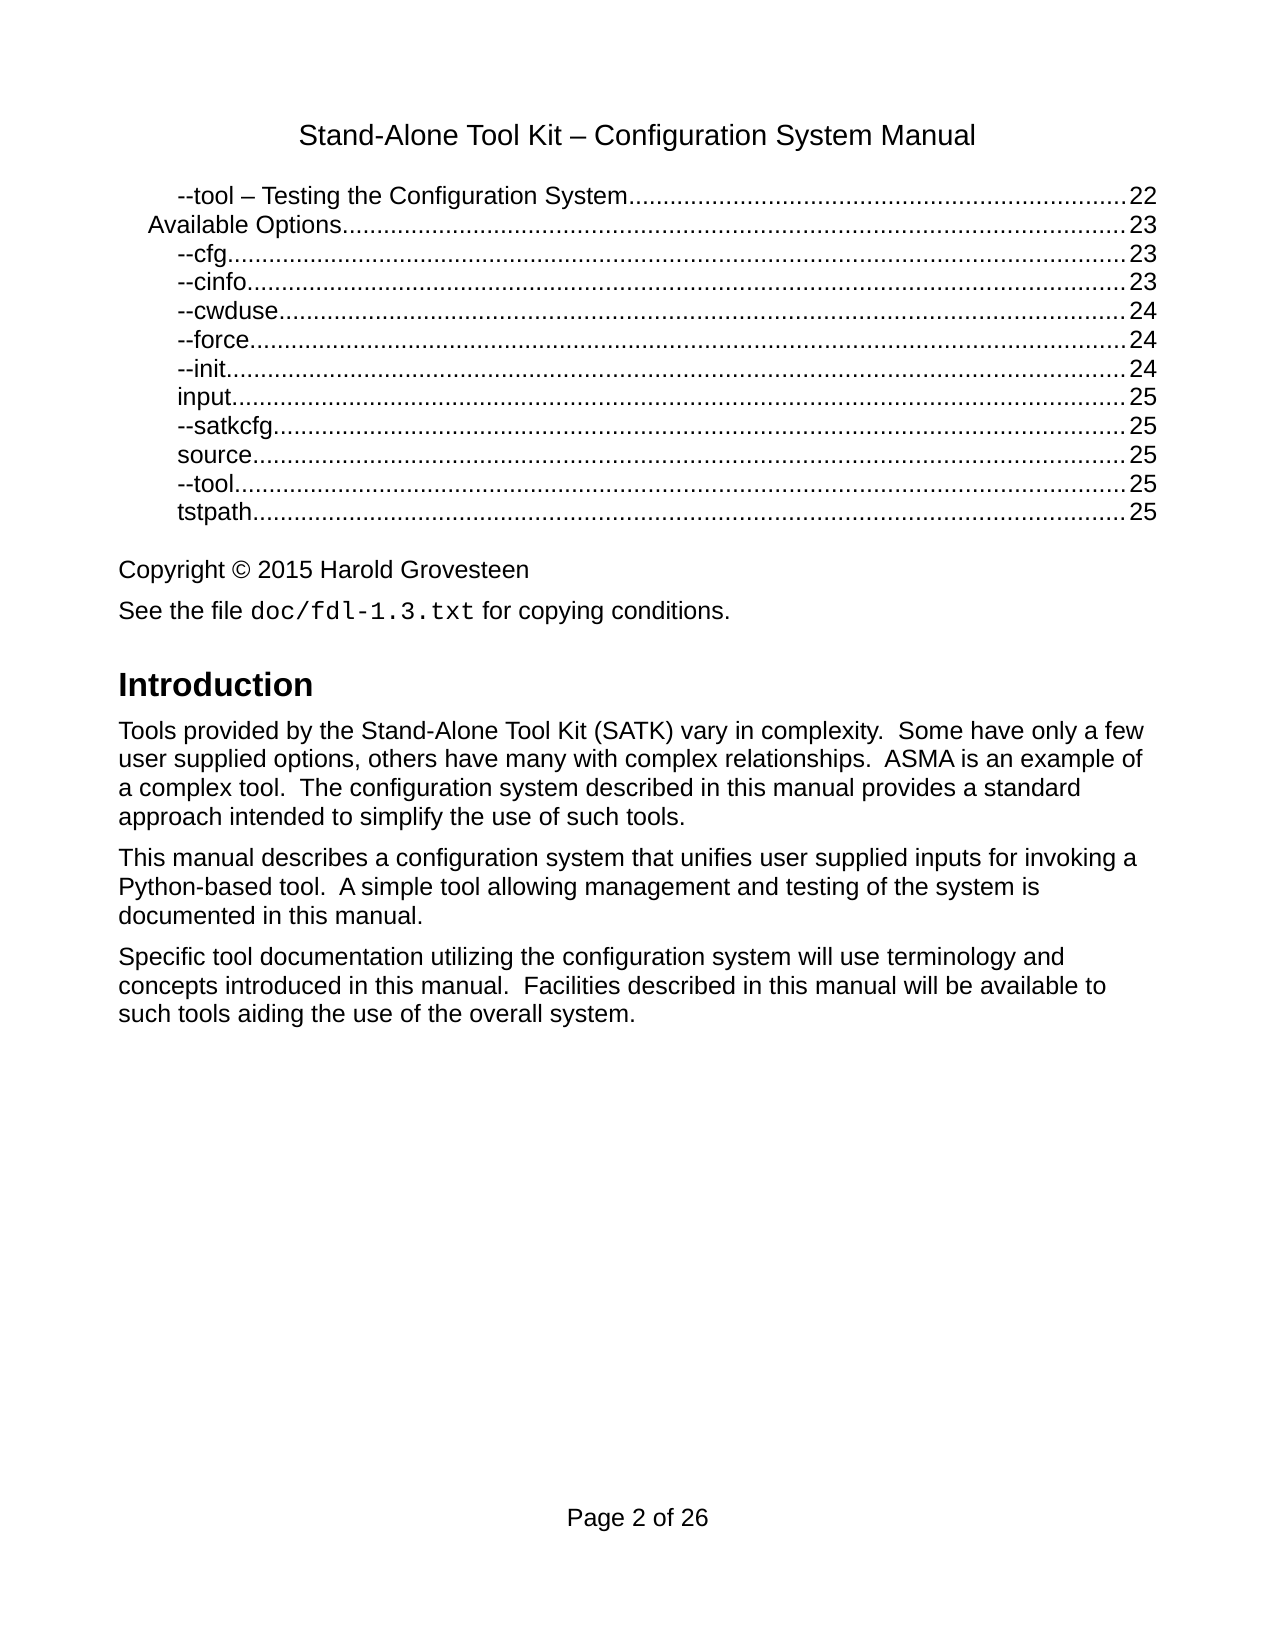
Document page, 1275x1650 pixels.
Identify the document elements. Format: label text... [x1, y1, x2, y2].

text --force 24 [177, 325, 1157, 354]
text --cinfo 23 [177, 267, 1157, 296]
text source 25 [177, 440, 1157, 469]
text Available Options 23 [148, 210, 1157, 239]
text --satkcfg 25 [177, 411, 1157, 440]
subtitle Introduction [118, 664, 1157, 703]
text input 25 [177, 382, 1157, 411]
text Copyright © 2015 Harold Grovesteen [118, 555, 1157, 584]
text --init 24 [177, 354, 1157, 382]
text --cfg 23 [177, 239, 1157, 267]
text See the file doc/fdl-1.3.txt for copying conditions. [118, 596, 1157, 627]
text Specific tool documentation utilizing the configuration system will use terminology and concepts introduced in this manual. Facilities described in this manual will be available to such tools aiding the use of the overall system. [118, 942, 1157, 1028]
text Tools provided by the Stand-Alone Tool Kit (SATK) vary in complexity. Some have only a few user supplied options, others have many with complex relationships. ASMA is an example of a complex tool. The configuration system described in this manual provides a standard approach intended to simplify the use of such tools. [118, 716, 1157, 831]
text --tool – Testing the Configuration System 22 [177, 181, 1157, 210]
text --tool 25 [177, 469, 1157, 497]
text tstpath 25 [177, 497, 1157, 526]
text This manual describes a configuration system that unifies user supplied inputs for invoking a Python-based tool. A simple tool allowing management and testing of the system is documented in this manual. [118, 843, 1157, 929]
text --cwduse 24 [177, 296, 1157, 325]
